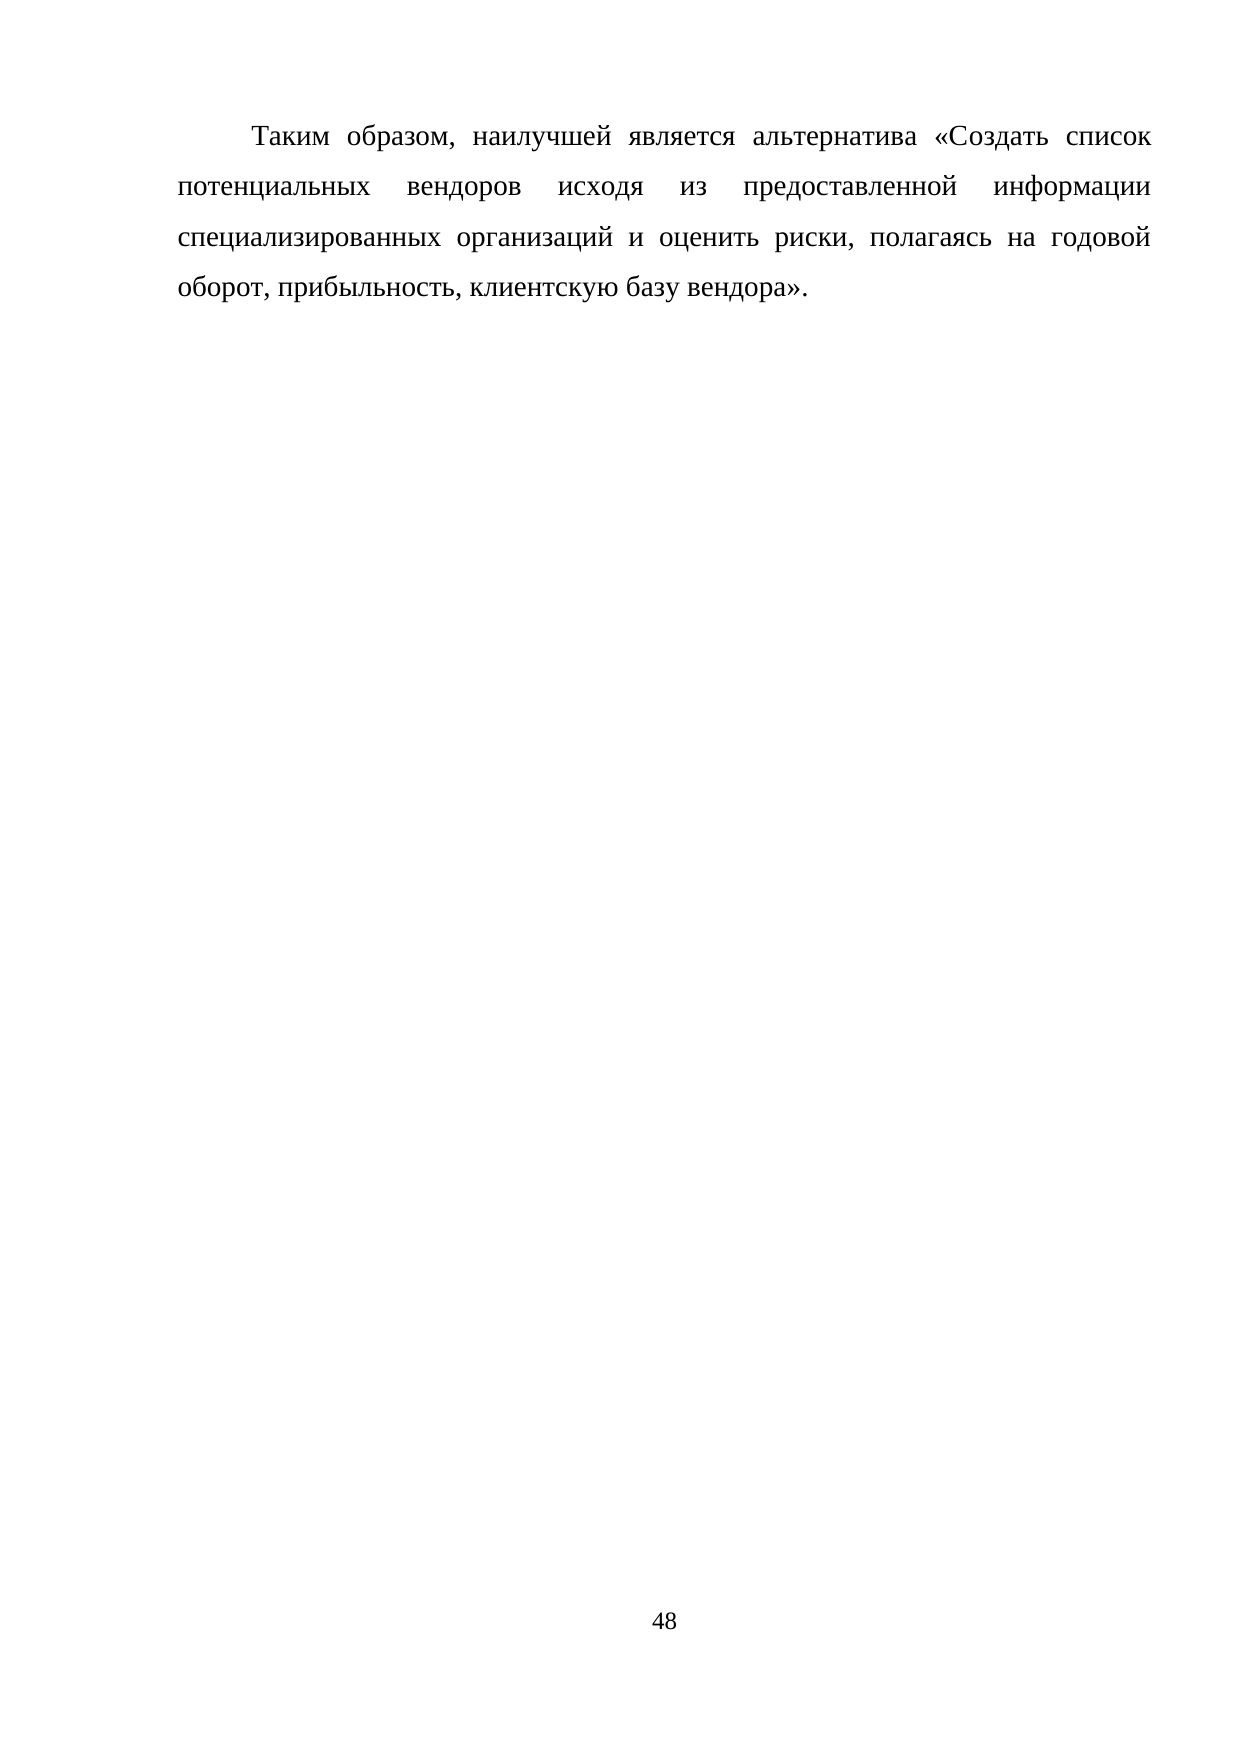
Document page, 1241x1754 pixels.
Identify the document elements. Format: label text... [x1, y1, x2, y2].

text Таким образом, наилучшей является альтернатива «Создать список потенциальных вендоров исходя из предоставленной информации специализированных организаций и оценить риски, полагаясь на годовой оборот, прибыльность, клиентскую базу вендора». [177, 118, 1152, 303]
